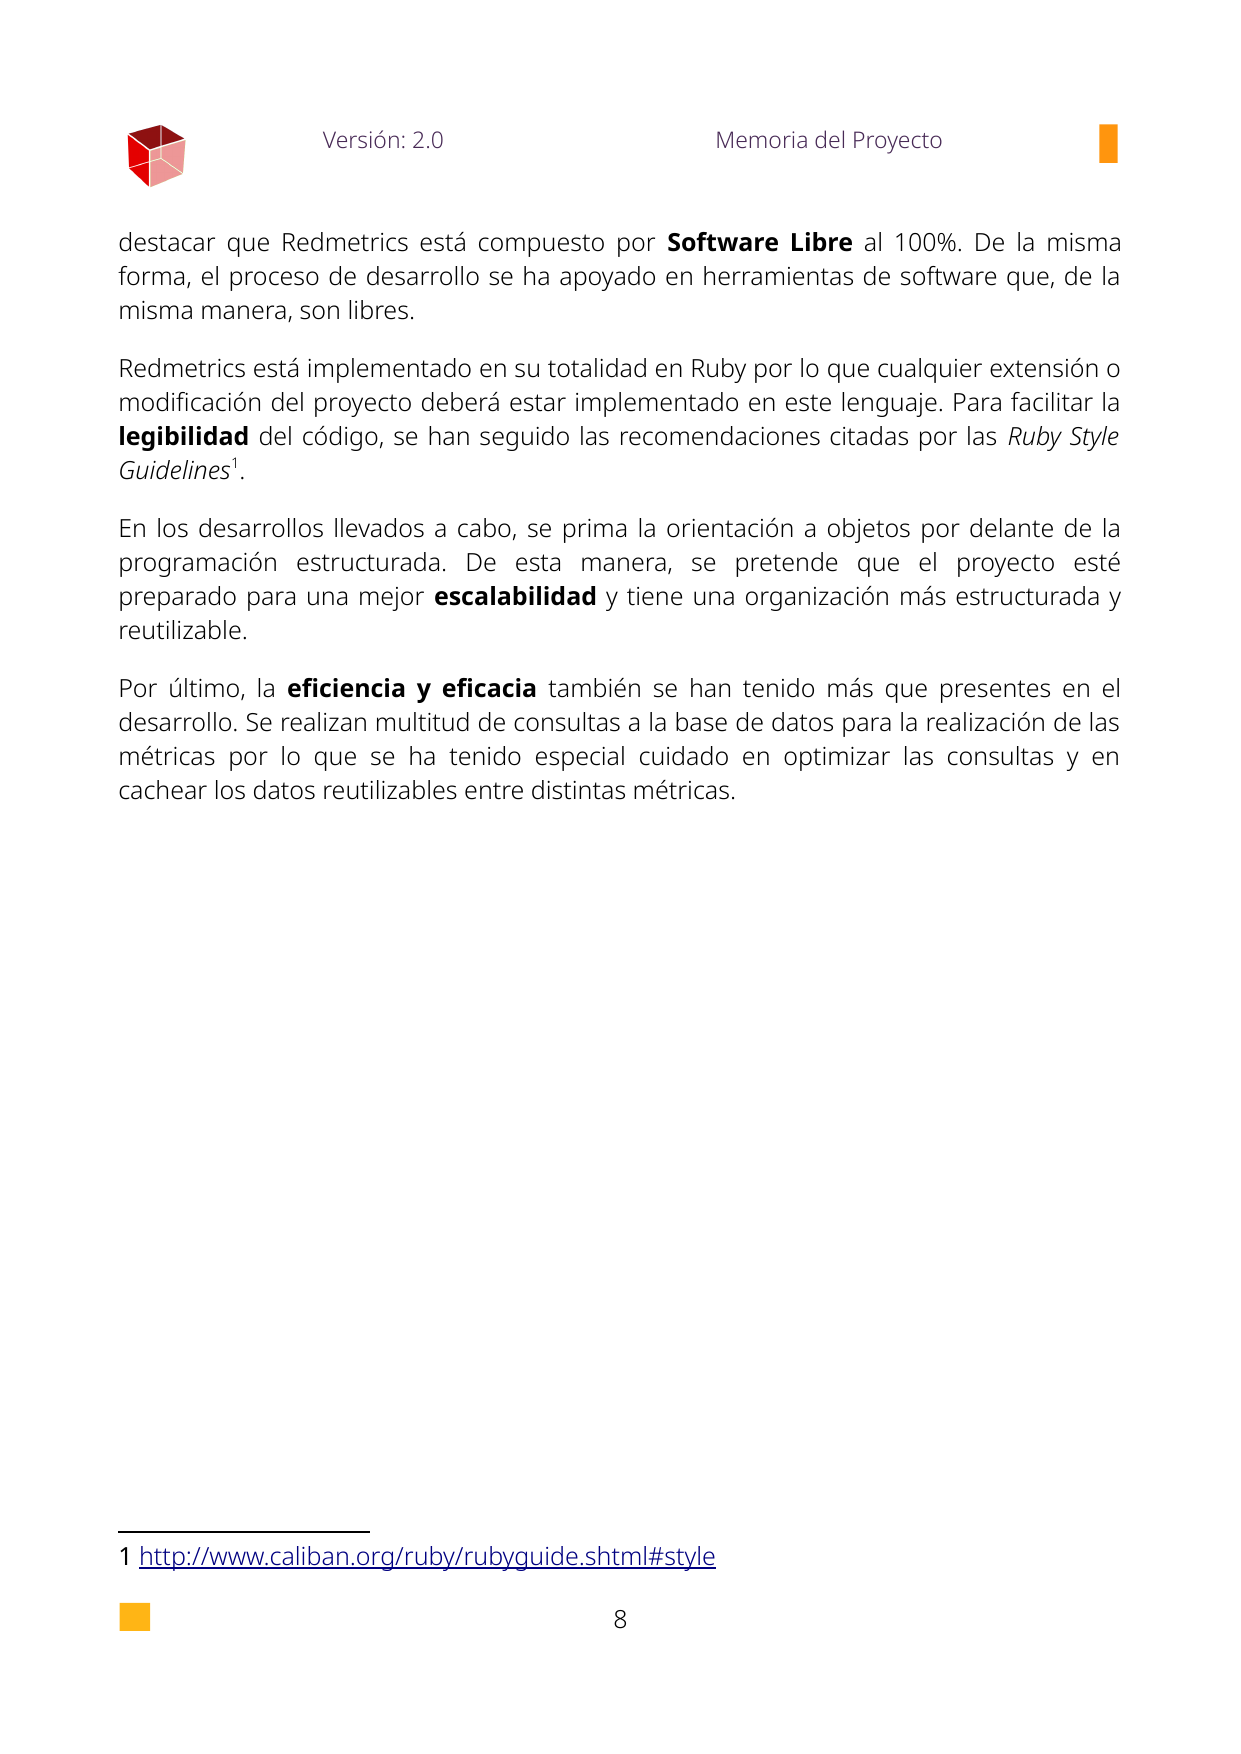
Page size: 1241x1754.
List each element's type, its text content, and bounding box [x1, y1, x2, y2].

text En los desarrollos llevados a cabo, se prima la orientación a objetos por delante de la programación estructurada. De esta manera, se pretende que el proyecto esté preparado para una mejor escalabilidad y tiene una organización más estructurada y reutilizable. [118, 510, 1122, 647]
text http://www.caliban.org/ruby/rubyguide.shtml#style [118, 1538, 1122, 1572]
text destacar que Redmetrics está compuesto por Software Libre al 100%. De la misma forma, el proceso de desarrollo se ha apoyado en herramientas de software que, de la misma manera, son libres. [118, 225, 1122, 327]
text Por último, la eficiencia y eficacia también se han tenido más que presentes en el desarrollo. Se realizan multitud de consultas a la base de datos para la realización de las métricas por lo que se ha tenido especial cuidado en optimizar las consultas y en cachear los datos reutilizables entre distintas métricas. [118, 670, 1122, 807]
text Redmetrics está implementado en su totalidad en Ruby por lo que cualquier extensión o modificación del proyecto deberá estar implementado en este lenguaje. Para facilitar la legibilidad del código, se han seguido las recomendaciones citadas por las Ruby Style Guidelines. [118, 351, 1122, 487]
picture [123, 123, 189, 189]
